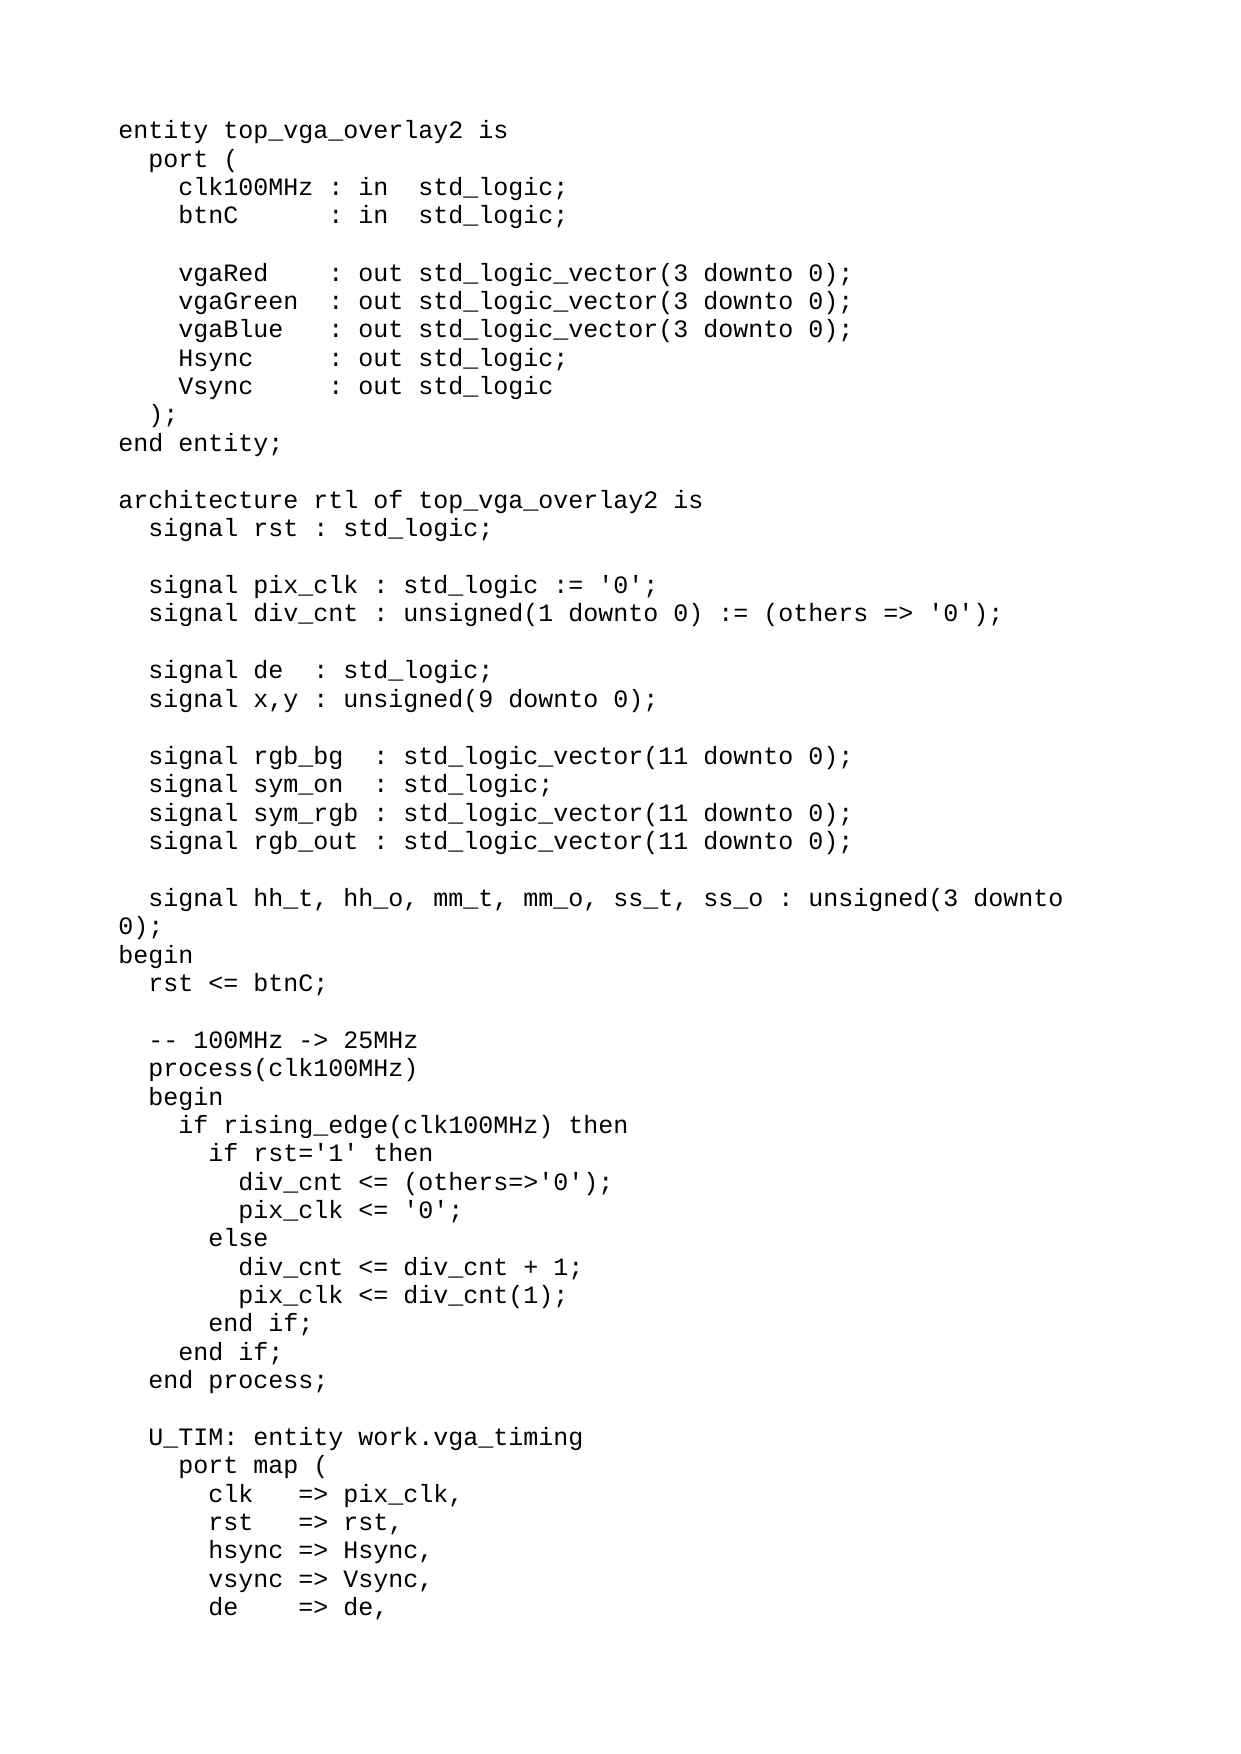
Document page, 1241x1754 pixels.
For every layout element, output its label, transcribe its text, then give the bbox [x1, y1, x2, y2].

text signal x,y : unsigned(9 downto 0); [118, 686, 1122, 715]
text vgaGreen : out std_logic_vector(3 downto 0); [118, 288, 1122, 317]
text end entity; [118, 430, 1122, 458]
text signal rgb_out : std_logic_vector(11 downto 0); [118, 828, 1122, 857]
text de => de, [118, 1595, 1122, 1623]
text signal sym_on : std_logic; [118, 772, 1122, 800]
text signal pix_clk : std_logic := '0'; [118, 573, 1122, 601]
text signal de : std_logic; [118, 658, 1122, 686]
text Vsync : out std_logic [118, 373, 1122, 402]
text process(clk100MHz) [118, 1056, 1122, 1084]
text else [118, 1226, 1122, 1254]
text Hsync : out std_logic; [118, 345, 1122, 373]
text end process; [118, 1368, 1122, 1396]
text architecture rtl of top_vga_overlay2 is [118, 487, 1122, 516]
text signal sym_rgb : std_logic_vector(11 downto 0); [118, 800, 1122, 828]
text div_cnt <= (others=>'0'); [118, 1169, 1122, 1198]
text pix_clk <= div_cnt(1); [118, 1283, 1122, 1311]
text hsync => Hsync, [118, 1538, 1122, 1566]
text entity top_vga_overlay2 is [118, 118, 1122, 146]
text port map ( [118, 1453, 1122, 1481]
text end if; [118, 1311, 1122, 1339]
text pix_clk <= '0'; [118, 1198, 1122, 1226]
text signal hh_t, hh_o, mm_t, mm_o, ss_t, ss_o : unsigned(3 downto 0); [118, 886, 1122, 942]
text signal div_cnt : unsigned(1 downto 0) := (others => '0'); [118, 601, 1122, 629]
text rst <= btnC; [118, 971, 1122, 999]
text clk => pix_clk, [118, 1481, 1122, 1510]
text div_cnt <= div_cnt + 1; [118, 1254, 1122, 1283]
text if rising_edge(clk100MHz) then [118, 1113, 1122, 1141]
text port ( [118, 146, 1122, 175]
text begin [118, 1084, 1122, 1113]
text clk100MHz : in std_logic; [118, 175, 1122, 203]
text rst => rst, [118, 1510, 1122, 1538]
text end if; [118, 1339, 1122, 1368]
text begin [118, 942, 1122, 971]
text vgaBlue : out std_logic_vector(3 downto 0); [118, 317, 1122, 345]
text signal rst : std_logic; [118, 516, 1122, 544]
text vgaRed : out std_logic_vector(3 downto 0); [118, 260, 1122, 288]
text if rst='1' then [118, 1141, 1122, 1169]
text U_TIM: entity work.vga_timing [118, 1425, 1122, 1453]
text vsync => Vsync, [118, 1566, 1122, 1595]
text -- 100MHz -> 25MHz [118, 1028, 1122, 1056]
text ); [118, 402, 1122, 430]
text btnC : in std_logic; [118, 203, 1122, 231]
text signal rgb_bg : std_logic_vector(11 downto 0); [118, 743, 1122, 772]
